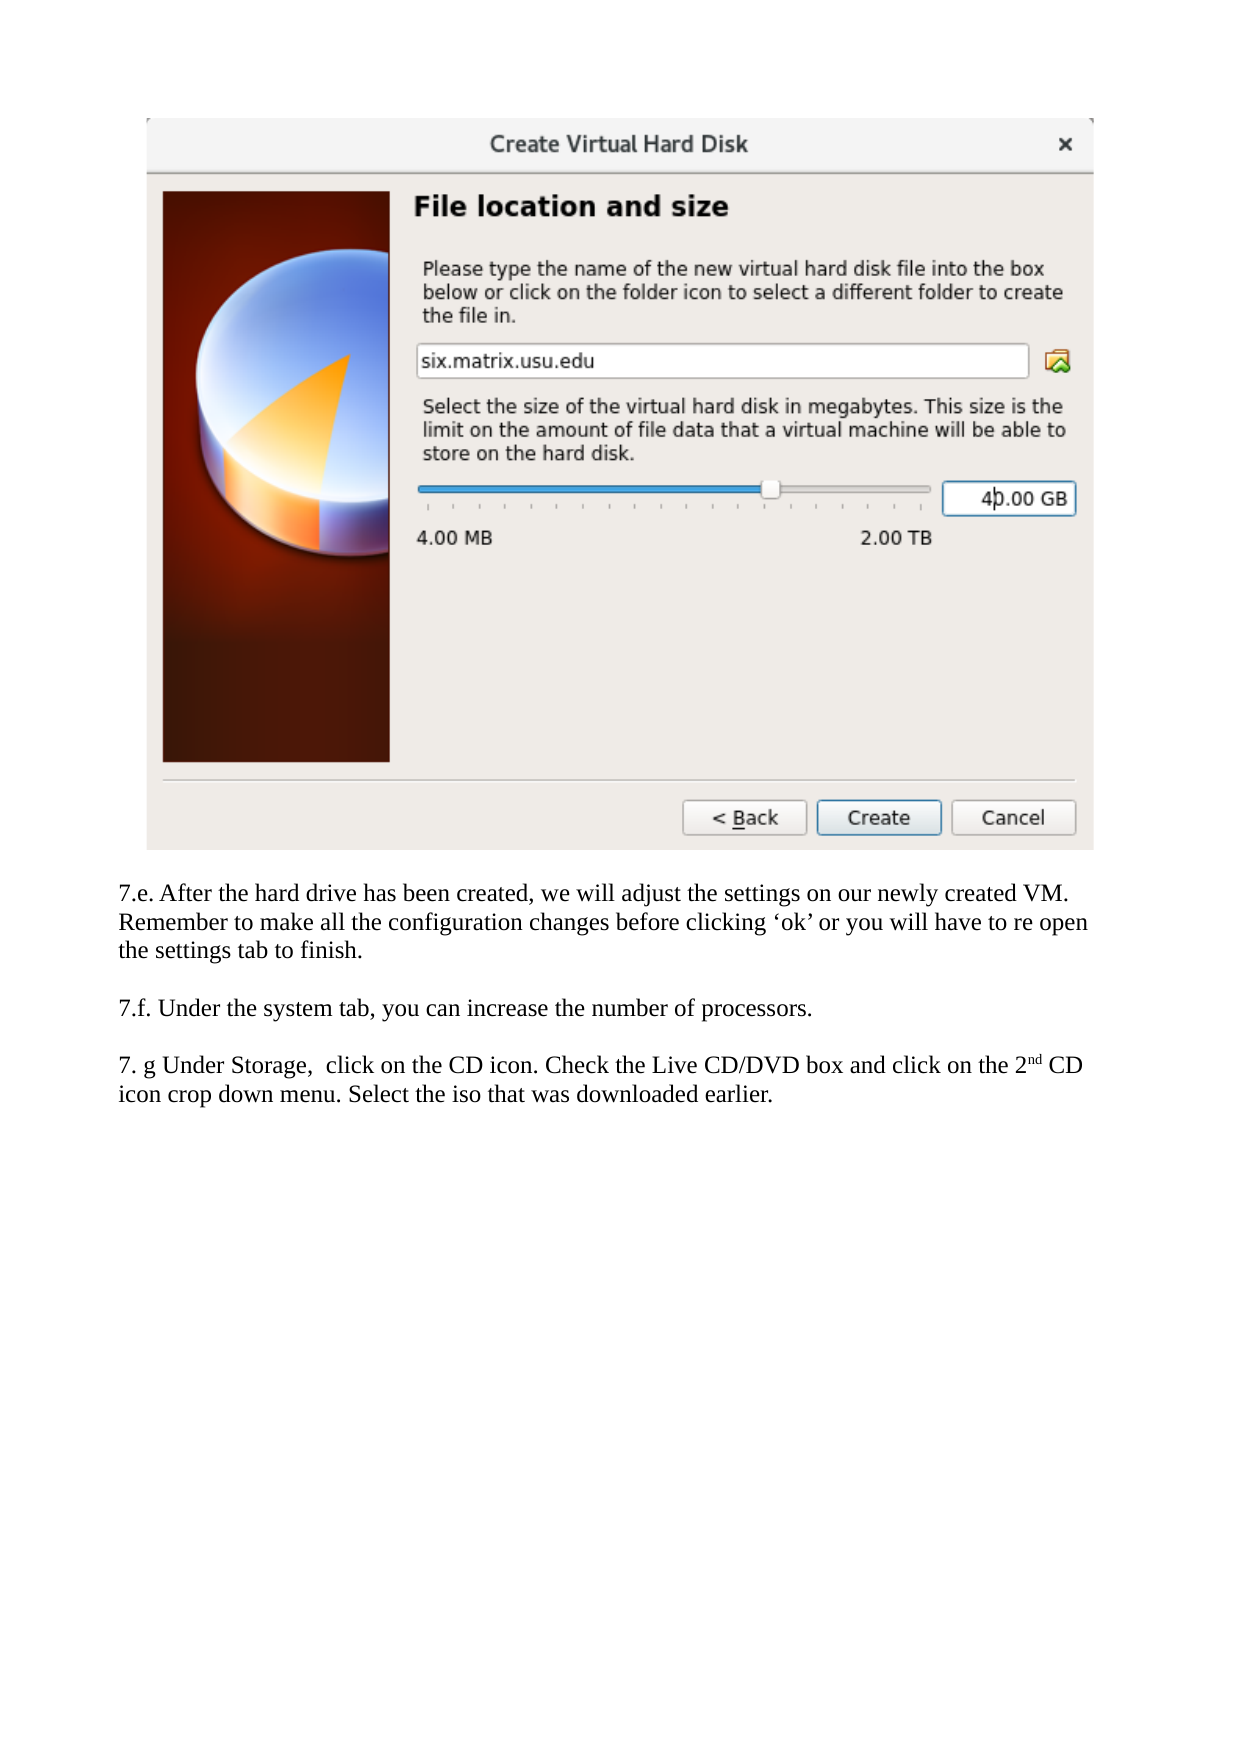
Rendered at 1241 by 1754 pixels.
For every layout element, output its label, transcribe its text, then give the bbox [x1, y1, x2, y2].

text 7. g Under Storage, click on the CD icon. Check the Live CD/DVD box and click on the 2nd CD icon crop down menu. Select the iso that was downloaded earlier. [118, 1051, 1122, 1108]
text 7.f. Under the system tab, you can increase the number of processors. [118, 993, 1122, 1022]
picture [146, 118, 1094, 850]
text 7.e. After the hard drive has been created, we will adjust the settings on our newly created VM. Remember to make all the configuration changes before clicking ‘ok’ or you will have to re open the settings tab to finish. [118, 878, 1122, 964]
